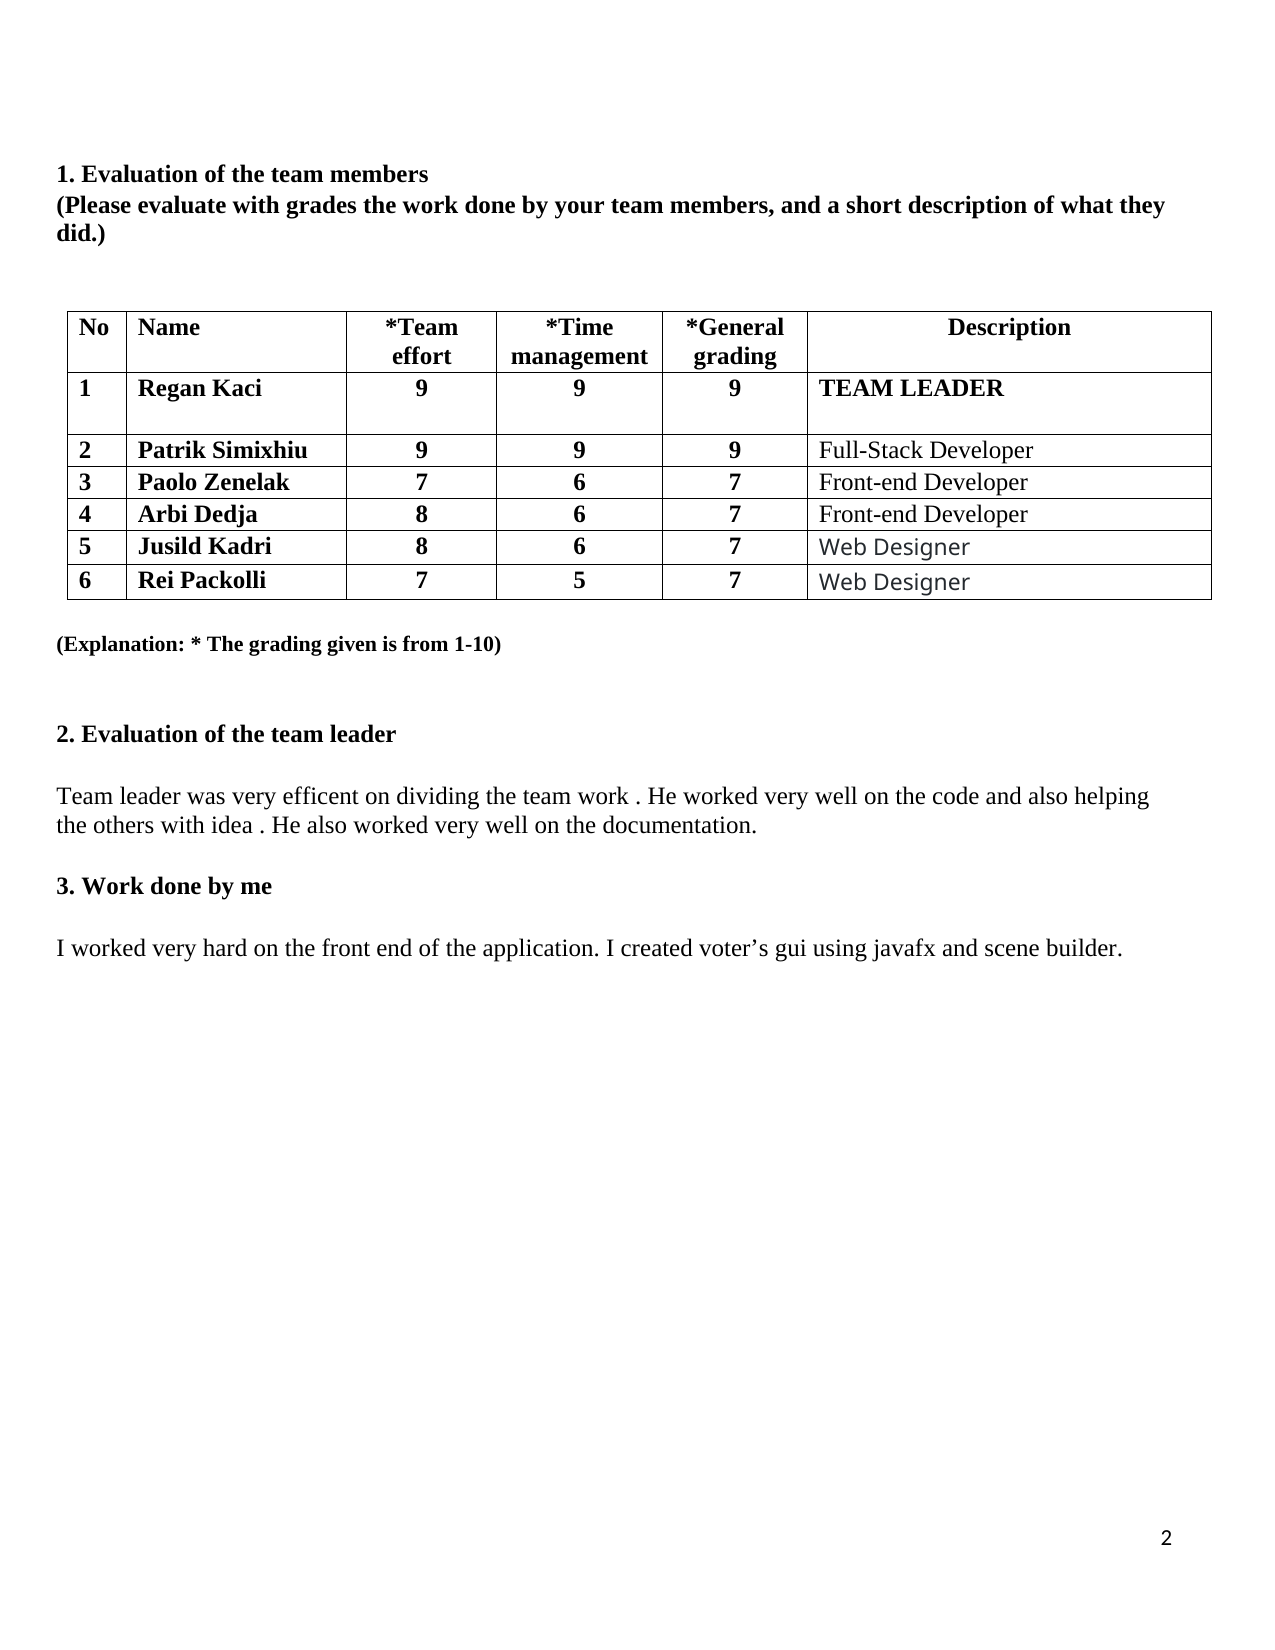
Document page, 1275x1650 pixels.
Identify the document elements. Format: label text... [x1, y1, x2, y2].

table_header *Time management [497, 312, 662, 372]
table_cell 5 [68, 531, 126, 564]
table_cell 7 [663, 565, 807, 599]
table_cell 2 [68, 435, 126, 466]
table_cell 1 [68, 373, 126, 434]
table_cell 6 [497, 467, 662, 498]
table_cell Jusild Kadri [127, 531, 346, 564]
text (Explanation: * The grading given is from 1-10) [56, 631, 1172, 656]
table_cell 9 [497, 435, 662, 466]
table_cell Web Designer [808, 531, 1211, 564]
table_cell 4 [68, 499, 126, 530]
table_cell Front-end Developer [808, 499, 1211, 530]
table_cell 8 [347, 499, 496, 530]
table_cell Web Designer [808, 565, 1211, 599]
table_header Name [127, 312, 346, 372]
table_cell Full-Stack Developer [808, 435, 1211, 466]
text 2. Evaluation of the team leader [56, 719, 1172, 748]
table_header Description [808, 312, 1211, 372]
table_cell Regan Kaci [127, 373, 346, 434]
table_cell 7 [663, 499, 807, 530]
table_cell 7 [347, 467, 496, 498]
list Work done by me [56, 871, 1172, 900]
table_cell 6 [497, 499, 662, 530]
table_cell 8 [347, 531, 496, 564]
table_cell 9 [663, 435, 807, 466]
table_cell 9 [347, 373, 496, 434]
table_cell Patrik Simixhiu [127, 435, 346, 466]
text I worked very hard on the front end of the application. I created voter’s gui using javafx and scene builder. [56, 933, 1172, 961]
table_cell Rei Packolli [127, 565, 346, 599]
table_cell 6 [497, 531, 662, 564]
table_cell 9 [347, 435, 496, 466]
table_cell 9 [497, 373, 662, 434]
table_header *Team effort [347, 312, 496, 372]
table_cell 5 [497, 565, 662, 599]
table_header No [68, 312, 126, 372]
text (Please evaluate with grades the work done by your team members, and a short description of what they did.) [56, 190, 1172, 247]
text Team leader was very efficent on dividing the team work . He worked very well on the code and also helping the others with idea . He also worked very well on the documentation. [56, 781, 1172, 839]
text 1. Evaluation of the team members [56, 159, 1172, 188]
table_cell Arbi Dedja [127, 499, 346, 530]
table_cell TEAM LEADER [808, 373, 1211, 434]
table_cell 7 [663, 531, 807, 564]
table_cell 7 [347, 565, 496, 599]
table_cell Paolo Zenelak [127, 467, 346, 498]
table_cell Front-end Developer [808, 467, 1211, 498]
table_header *General grading [663, 312, 807, 372]
table_cell 9 [663, 373, 807, 434]
table_cell 6 [68, 565, 126, 599]
table_cell 3 [68, 467, 126, 498]
table_cell 7 [663, 467, 807, 498]
